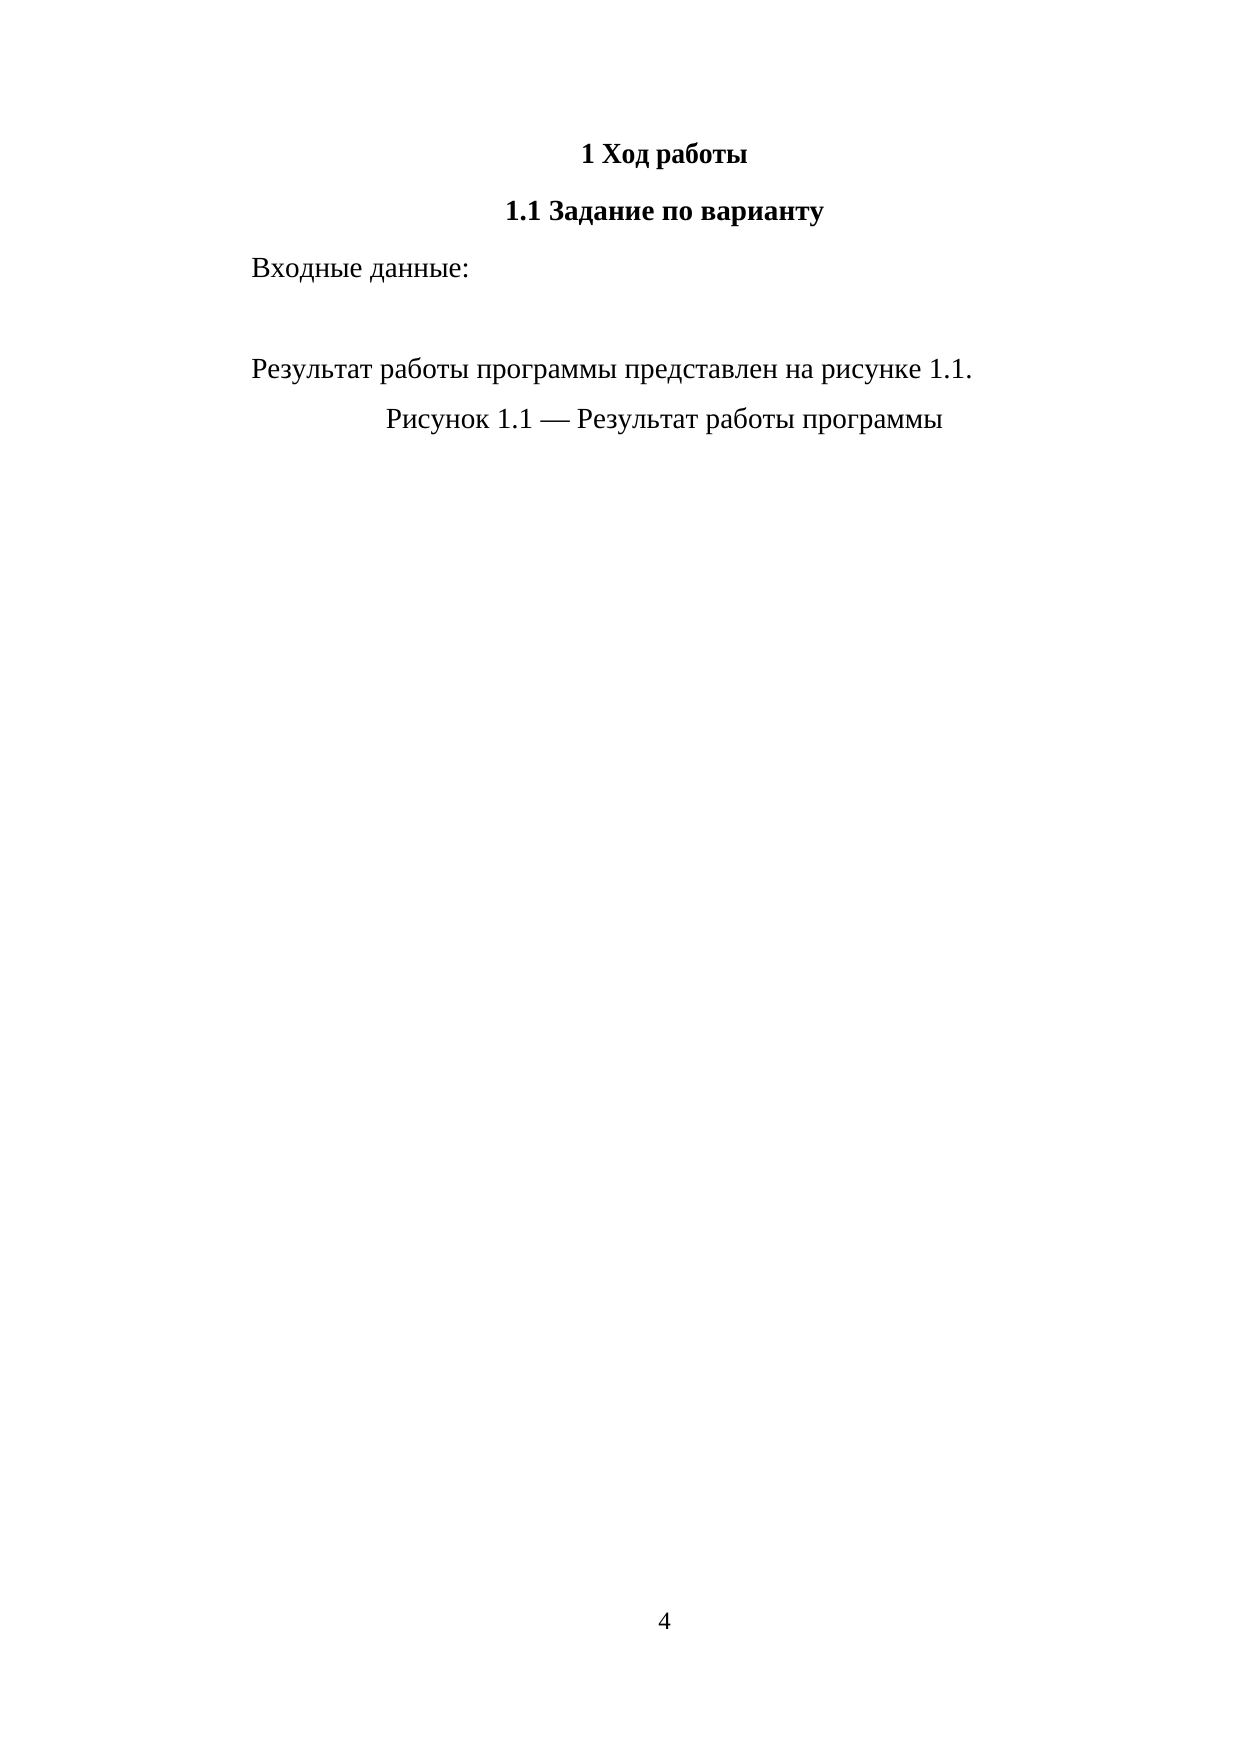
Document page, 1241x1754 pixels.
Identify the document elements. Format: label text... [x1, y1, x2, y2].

text Входные данные: [177, 250, 1152, 284]
text Результат работы программы представлен на рисунке 1.1. [177, 351, 1152, 384]
title Рисунок 1.1 — Результат работы программы [177, 401, 1152, 435]
subtitle 1 Ход работы [177, 136, 1152, 169]
subtitle 1.1 Задание по варианту [177, 193, 1152, 227]
